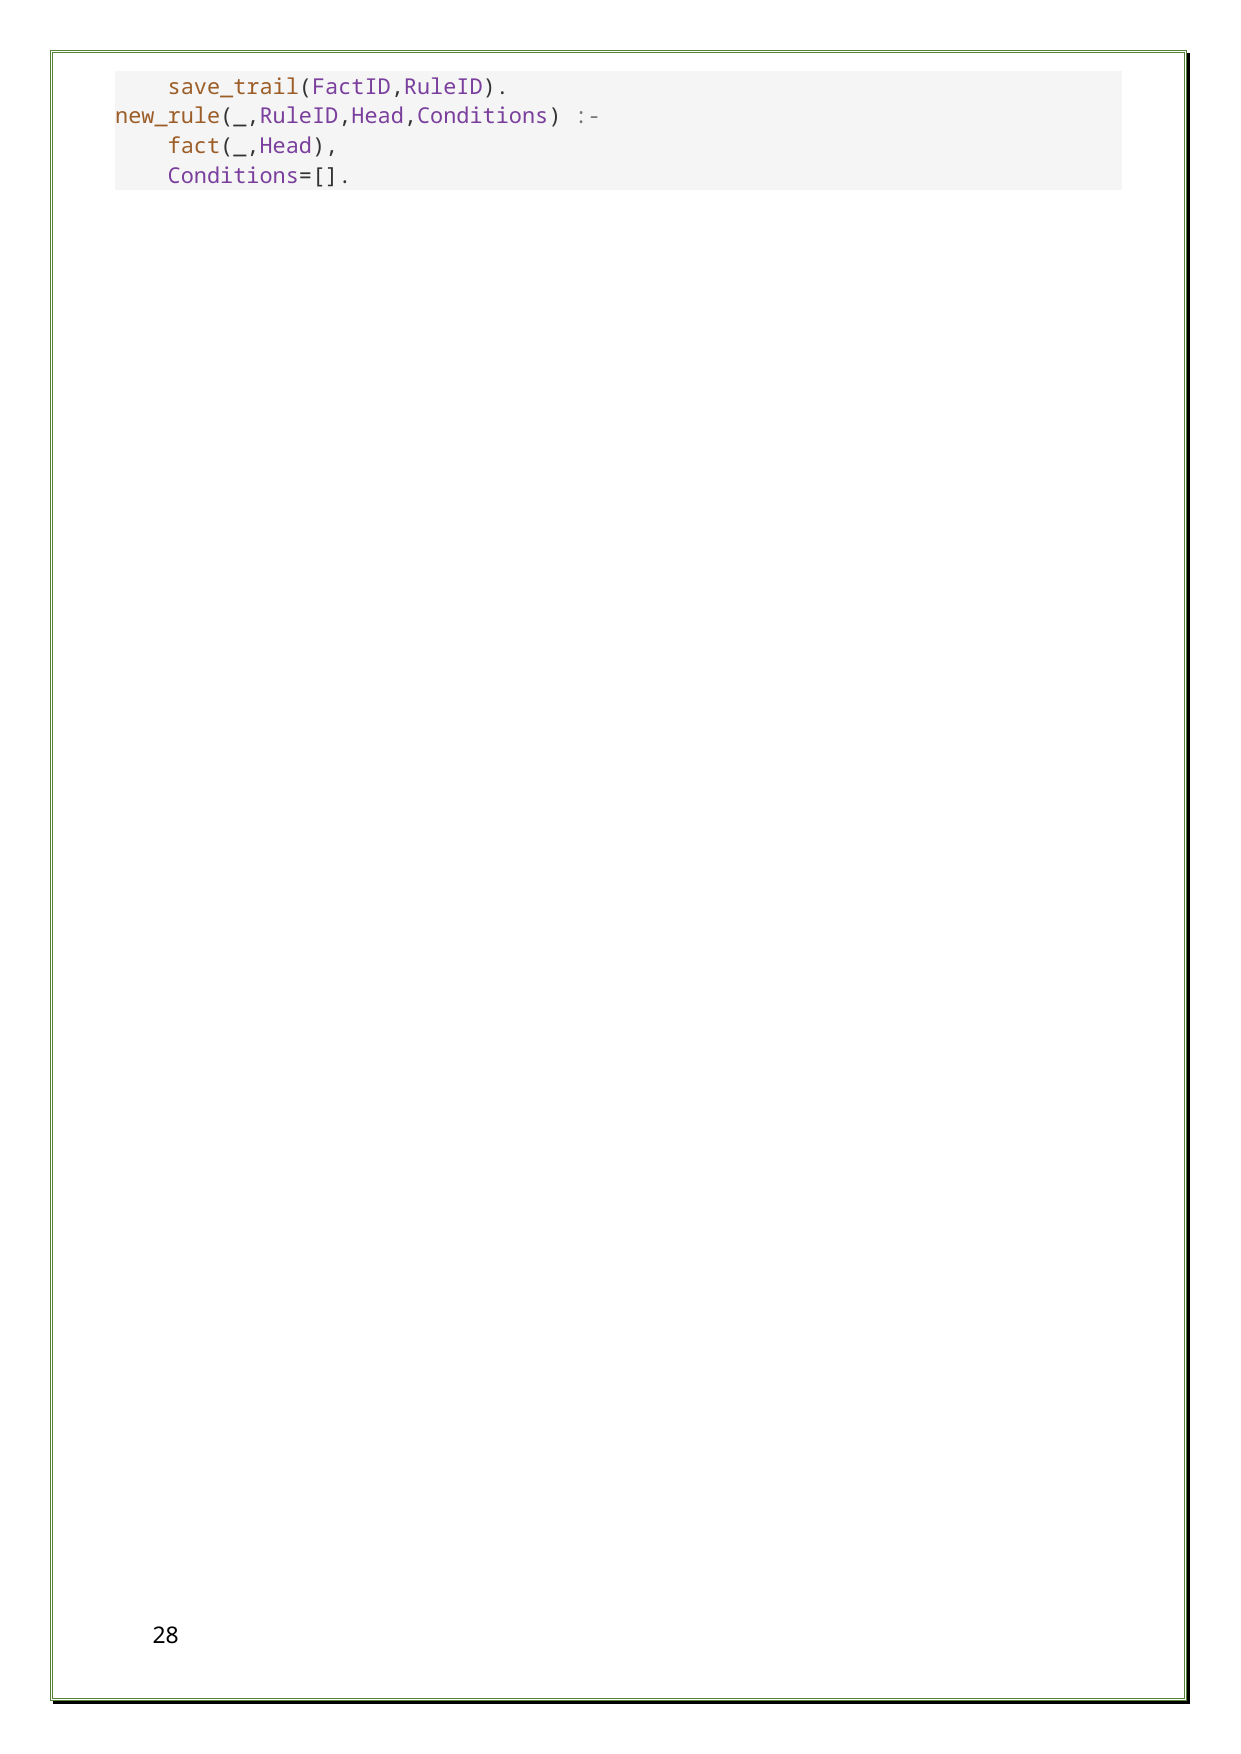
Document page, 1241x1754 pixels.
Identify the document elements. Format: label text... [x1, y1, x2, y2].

text new_rule(_,RuleID,Head,Conditions) :- [115, 101, 1122, 130]
text fact(_,Head), [115, 130, 1122, 160]
text Conditions=[]. [115, 160, 1122, 190]
text save_trail(FactID,RuleID). [115, 71, 1122, 101]
